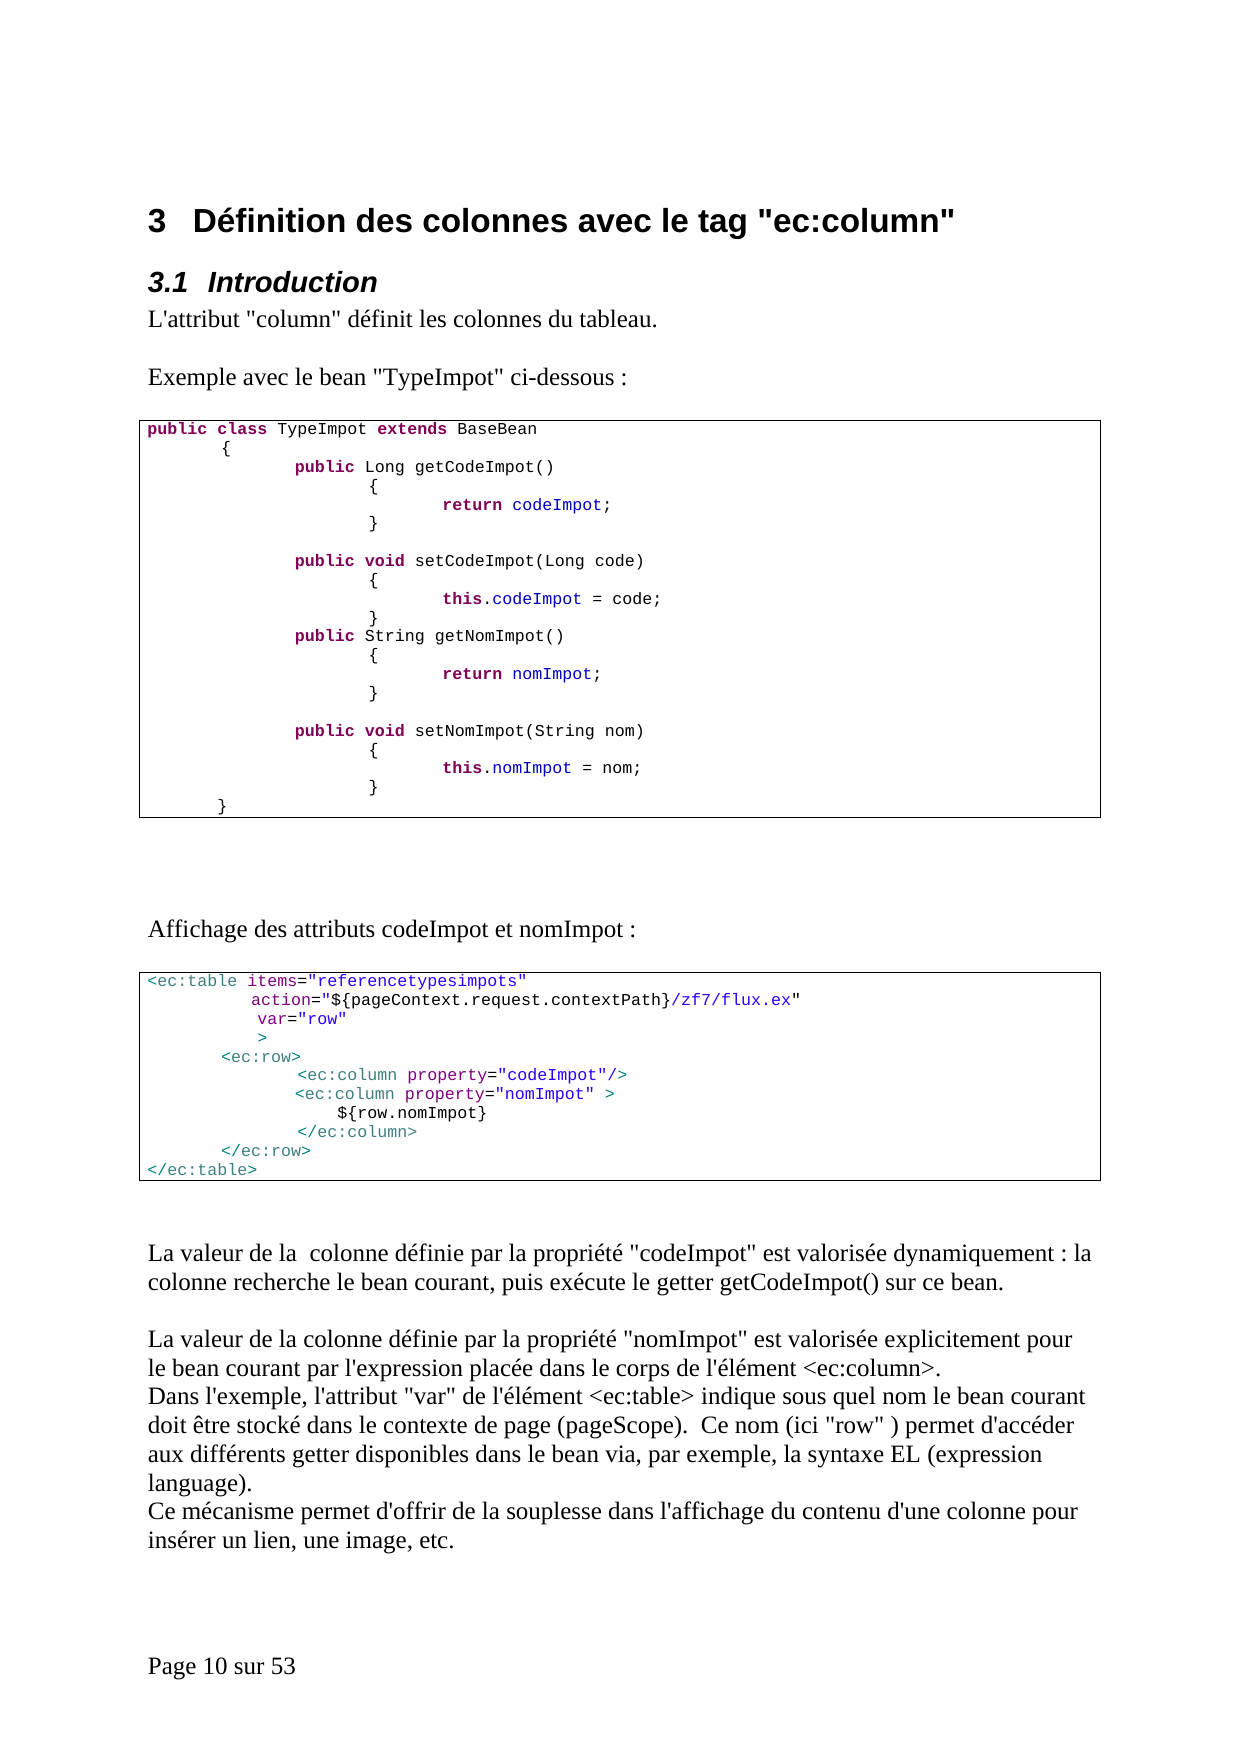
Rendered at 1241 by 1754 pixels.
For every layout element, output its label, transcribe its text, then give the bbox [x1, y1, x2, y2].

subtitle Définition des colonnes avec le tag "ec:column" [148, 201, 1092, 240]
text Exemple avec le bean "TypeImpot" ci-dessous : [148, 362, 1092, 391]
text La valeur de la colonne définie par la propriété "codeImpot" est valorisée dynamiquement : la colonne recherche le bean courant, puis exécute le getter getCodeImpot() sur ce bean. [148, 1238, 1092, 1296]
text Dans l'exemple, l'attribut "var" de l'élément <ec:table> indique sous quel nom le bean courant doit être stocké dans le contexte de page (pageScope). Ce nom (ici "row" ) permet d'accéder aux différents getter disponibles dans le bean via, par exemple, la syntaxe EL (expression language). [148, 1381, 1092, 1496]
text L'attribut "column" définit les colonnes du tableau. [148, 304, 1092, 333]
table_header public class TypeImpot extends BaseBean { public Long getCodeImpot() { return codeImpot; } public void setCodeImpot(Long code) { this.codeImpot = code; } public String getNomImpot() { return nomImpot; } public void setNomImpot(String nom) { this.nomImpot = nom; } } [140, 421, 1100, 817]
text Ce mécanisme permet d'offrir de la souplesse dans l'affichage du contenu d'une colonne pour insérer un lien, une image, etc. [148, 1496, 1092, 1554]
table_header <ec:table items="referencetypesimpots" action="${pageContext.request.contextPath}/zf7/flux.ex" var="row" > <ec:row> <ec:column property="codeImpot"/> <ec:column property="nomImpot" > ${row.nomImpot} </ec:column> </ec:row> </ec:table> [140, 973, 1100, 1180]
subtitle Introduction [148, 265, 1092, 298]
text La valeur de la colonne définie par la propriété "nomImpot" est valorisée explicitement pour le bean courant par l'expression placée dans le corps de l'élément <ec:column>. [148, 1324, 1092, 1381]
text Affichage des attributs codeImpot et nomImpot : [148, 914, 1092, 943]
